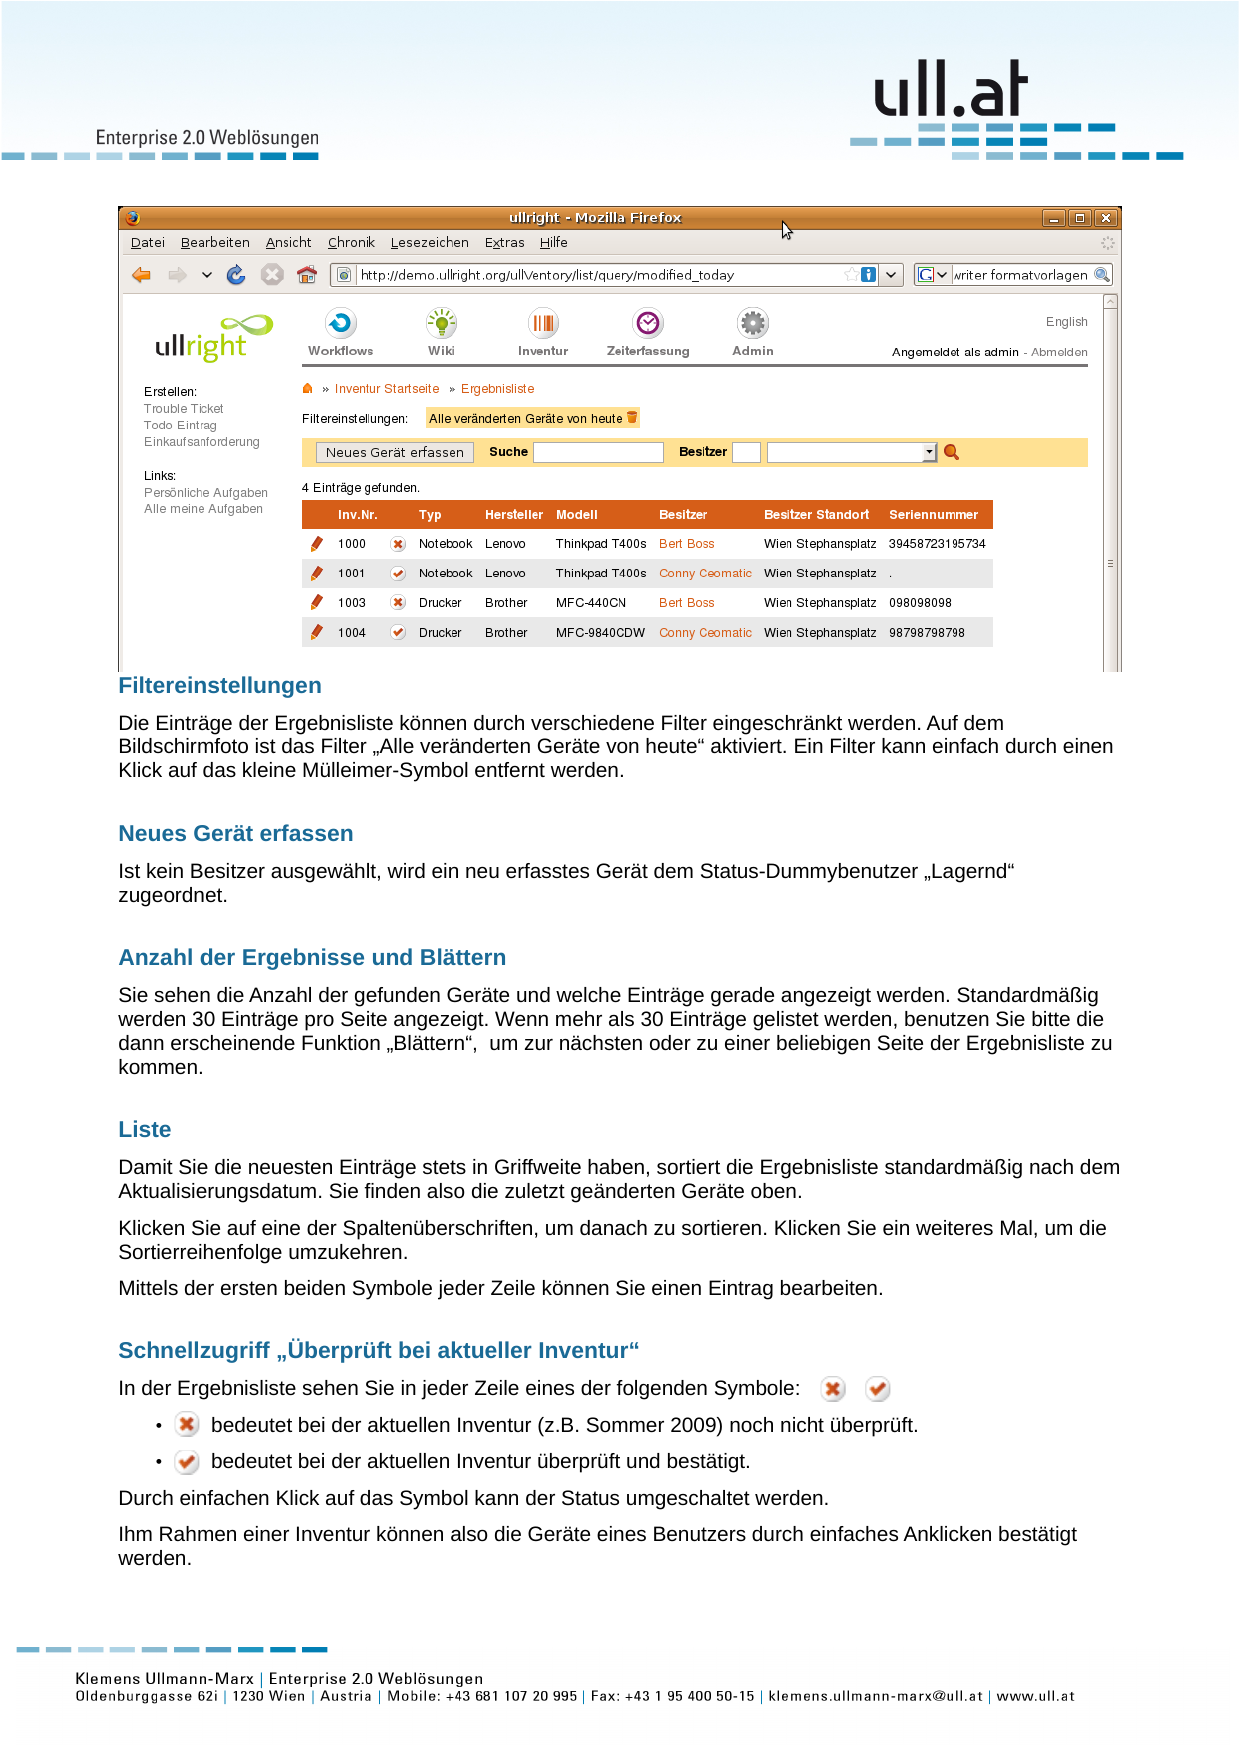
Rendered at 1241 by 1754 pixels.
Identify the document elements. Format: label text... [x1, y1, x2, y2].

picture [174, 1411, 200, 1437]
subtitle Filtereinstellungen [118, 672, 1122, 698]
picture [820, 1376, 846, 1402]
picture [1, 1, 1239, 160]
text Klicken Sie auf eine der Spaltenüberschriften, um danach zu sortieren. Klicken Sie ein weiteres Mal, um die Sortierreihenfolge umzukehren. [118, 1216, 1122, 1263]
text Mittels der ersten beiden Symbole jeder Zeile können Sie einen Eintrag bearbeiten. [118, 1276, 1122, 1300]
text Ihm Rahmen einer Inventur können also die Geräte eines Benutzers durch einfaches Anklicken bestätigt werden. [118, 1522, 1122, 1570]
subtitle Anzahl der Ergebnisse und Blättern [118, 944, 1122, 970]
subtitle Liste [118, 1116, 1122, 1143]
subtitle Schnellzugriff „Überprüft bei aktueller Inventur“ [118, 1337, 1122, 1364]
subtitle Neues Gerät erfassen [118, 820, 1122, 846]
picture [174, 1450, 200, 1475]
text Ist kein Besitzer ausgewählt, wird ein neu erfasstes Gerät dem Status-Dummybenutzer „Lagernd“ zugeordnet. [118, 859, 1122, 907]
text Sie sehen die Anzahl der gefunden Geräte und welche Einträge gerade angezeigt werden. Standardmäßig werden 30 Einträge pro Seite angezeigt. Wenn mehr als 30 Einträge gelistet werden, benutzen Sie bitte die dann erscheinende Funktion „Blättern“, um zur nächsten oder zu einer beliebigen Seite der Ergebnisliste zu kommen. [118, 983, 1122, 1079]
list bedeutet bei der aktuellen Inventur (z.B. Sommer 2009) noch nicht überprüft. [200, 1413, 1122, 1437]
text Durch einfachen Klick auf das Symbol kann der Status umgeschaltet werden. [118, 1486, 1122, 1509]
text [891, 1376, 1122, 1400]
text Die Einträge der Ergebnisliste können durch verschiedene Filter eingeschränkt werden. Auf dem Bildschirmfoto ist das Filter „Alle veränderten Geräte von heute“ aktiviert. Ein Filter kann einfach durch einen Klick auf das kleine Mülleimer-Symbol entfernt werden. [118, 710, 1122, 782]
picture [865, 1376, 891, 1402]
text Damit Sie die neuesten Einträge stets in Griffweite haben, sortiert die Ergebnisliste standardmäßig nach dem Aktualisierungsdatum. Sie finden also die zuletzt geänderten Geräte oben. [118, 1155, 1122, 1203]
list bedeutet bei der aktuellen Inventur überprüft und bestätigt. [156, 1449, 1122, 1473]
text In der Ergebnisliste sehen Sie in jeder Zeile eines der folgenden Symbole: [118, 1376, 820, 1400]
picture [16, 1647, 1230, 1745]
picture [118, 206, 1122, 672]
